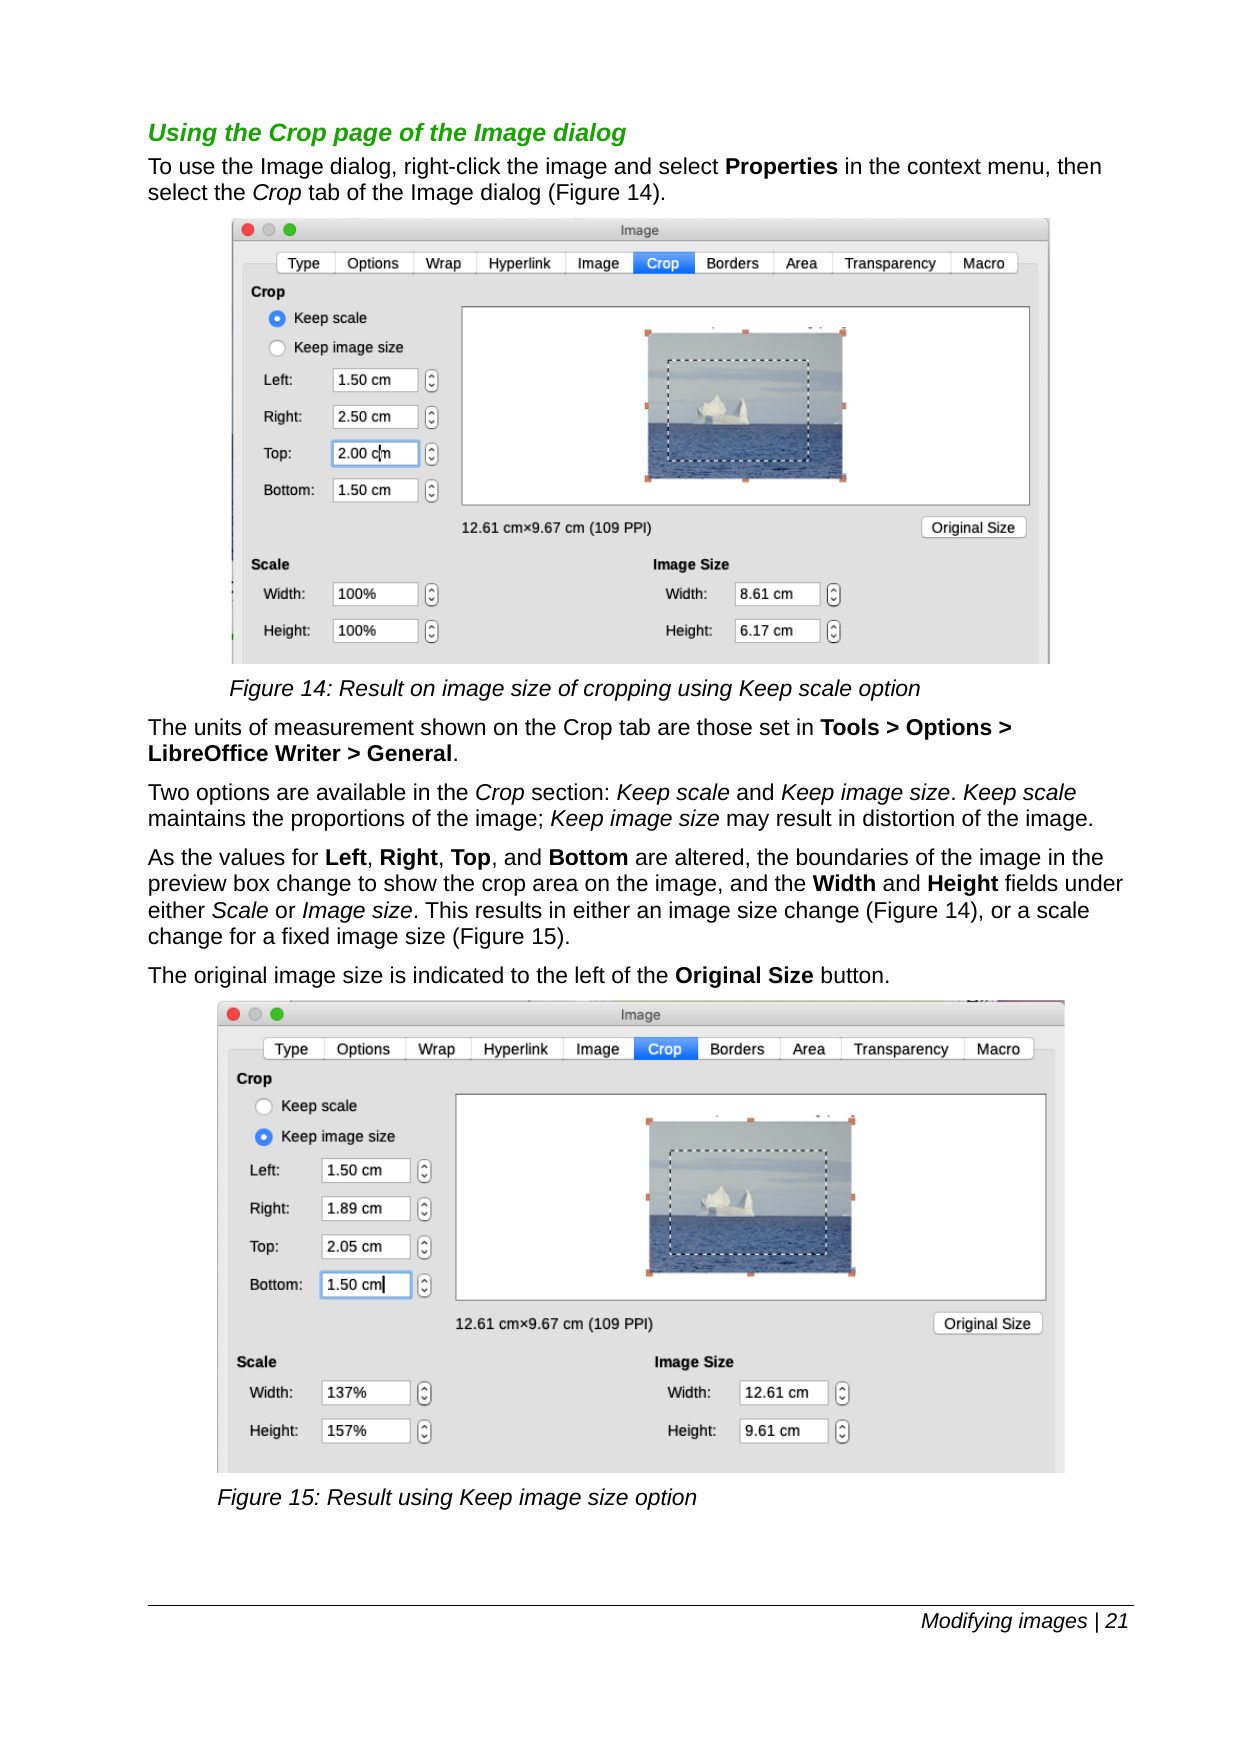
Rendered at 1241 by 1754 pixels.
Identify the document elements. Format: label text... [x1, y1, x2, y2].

text As the values for Left, Right, Top, and Bottom are altered, the boundaries of the image in the preview box change to show the crop area on the image, and the Width and Height fields under either Scale or Image size. This results in either an image size change (Figure 14), or a scale change for a fixed image size (Figure 15). [148, 844, 1134, 949]
picture [217, 1000, 1065, 1473]
text Figure 14: Result on image size of cropping using Keep scale option [229, 675, 1052, 702]
picture [231, 218, 1050, 664]
text The original image size is indicated to the left of the Original Size button. [148, 962, 1134, 988]
subtitle Using the Crop page of the Image dialog [148, 118, 1134, 147]
text Figure 15: Result using Keep image size option [217, 1484, 1064, 1511]
text The units of measurement shown on the Crop tab are those set in Tools > Options > LibreOffice Writer > General. [148, 714, 1134, 766]
text Two options are available in the Crop section: Keep scale and Keep image size. Keep scale maintains the proportions of the image; Keep image size may result in distortion of the image. [148, 779, 1134, 832]
text To use the Image dialog, right-click the image and select Properties in the context menu, then select the Crop tab of the Image dialog (Figure 14). [148, 153, 1134, 206]
